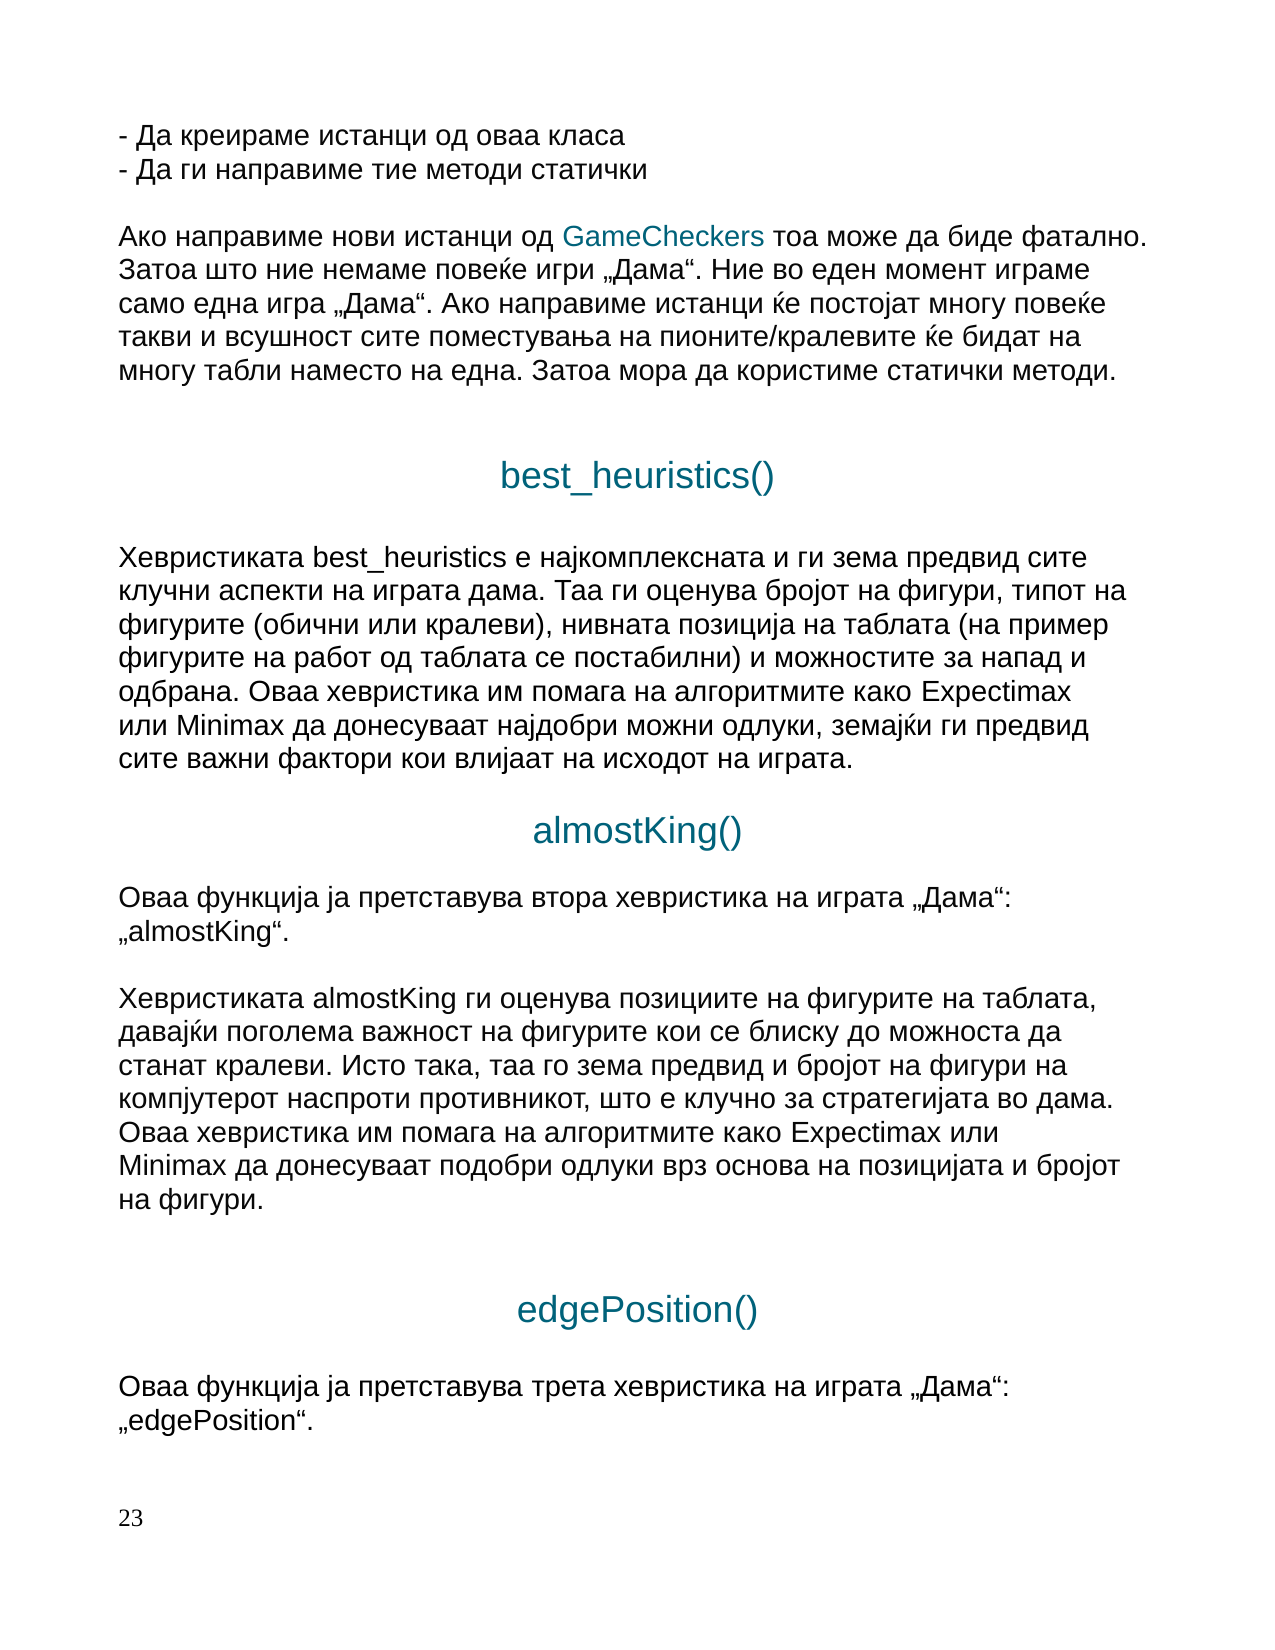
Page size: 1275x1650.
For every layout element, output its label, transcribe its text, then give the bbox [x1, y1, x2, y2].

text almostKing() [118, 808, 1157, 851]
text best_heuristics() [118, 453, 1157, 497]
text - Да ги направиме тие методи статички [118, 152, 1157, 185]
text Оваа функција ја претставува втора хевристика на играта „Дама“: „almostKing“. [118, 880, 1157, 947]
text - Да креираме истанци од оваа класа [118, 118, 1157, 152]
text Хевристиката almostKing ги оценува позициите на фигурите на таблата, давајќи поголема важност на фигурите кои се блиску до можноста да станат кралеви. Исто така, таа го зема предвид и бројот на фигури на компјутерот наспроти противникот, што е клучно за стратегијата во дама. Оваа хевристика им помага на алгоритмите како Expectimax или [118, 981, 1157, 1148]
text Оваа функција ја претставува трета хевристика на играта „Дама“: „edgePosition“. [118, 1369, 1157, 1436]
text Minimax да донесуваат подобри одлуки врз основа на позицијата и бројот на фигури. [118, 1148, 1157, 1215]
text edgePosition() [118, 1287, 1157, 1331]
text Хевристиката best_heuristics е најкомплексната и ги зема предвид сите клучни аспекти на играта дама. Таа ги оценува бројот на фигури, типот на фигурите (обични или кралеви), нивната позиција на таблата (на пример фигурите на работ од таблата се постабилни) и можностите за напад и одбрана. Оваа хевристика им помага на алгоритмите како Expectimax или Minimax да донесуваат најдобри можни одлуки, земајќи ги предвид сите важни фактори кои влијаат на исходот на играта. [118, 540, 1157, 774]
text Ако направиме нови истанци од GameCheckers тоа може да биде фатално. Затоа што ние немаме повеќе игри „Дама“. Ние во еден момент играме само една игра „Дама“. Ако направиме истанци ќе постојат многу повеќе такви и всушност сите поместувања на пионите/кралевите ќе бидат на многу табли наместо на една. Затоа мора да користиме статички методи. [118, 219, 1157, 386]
